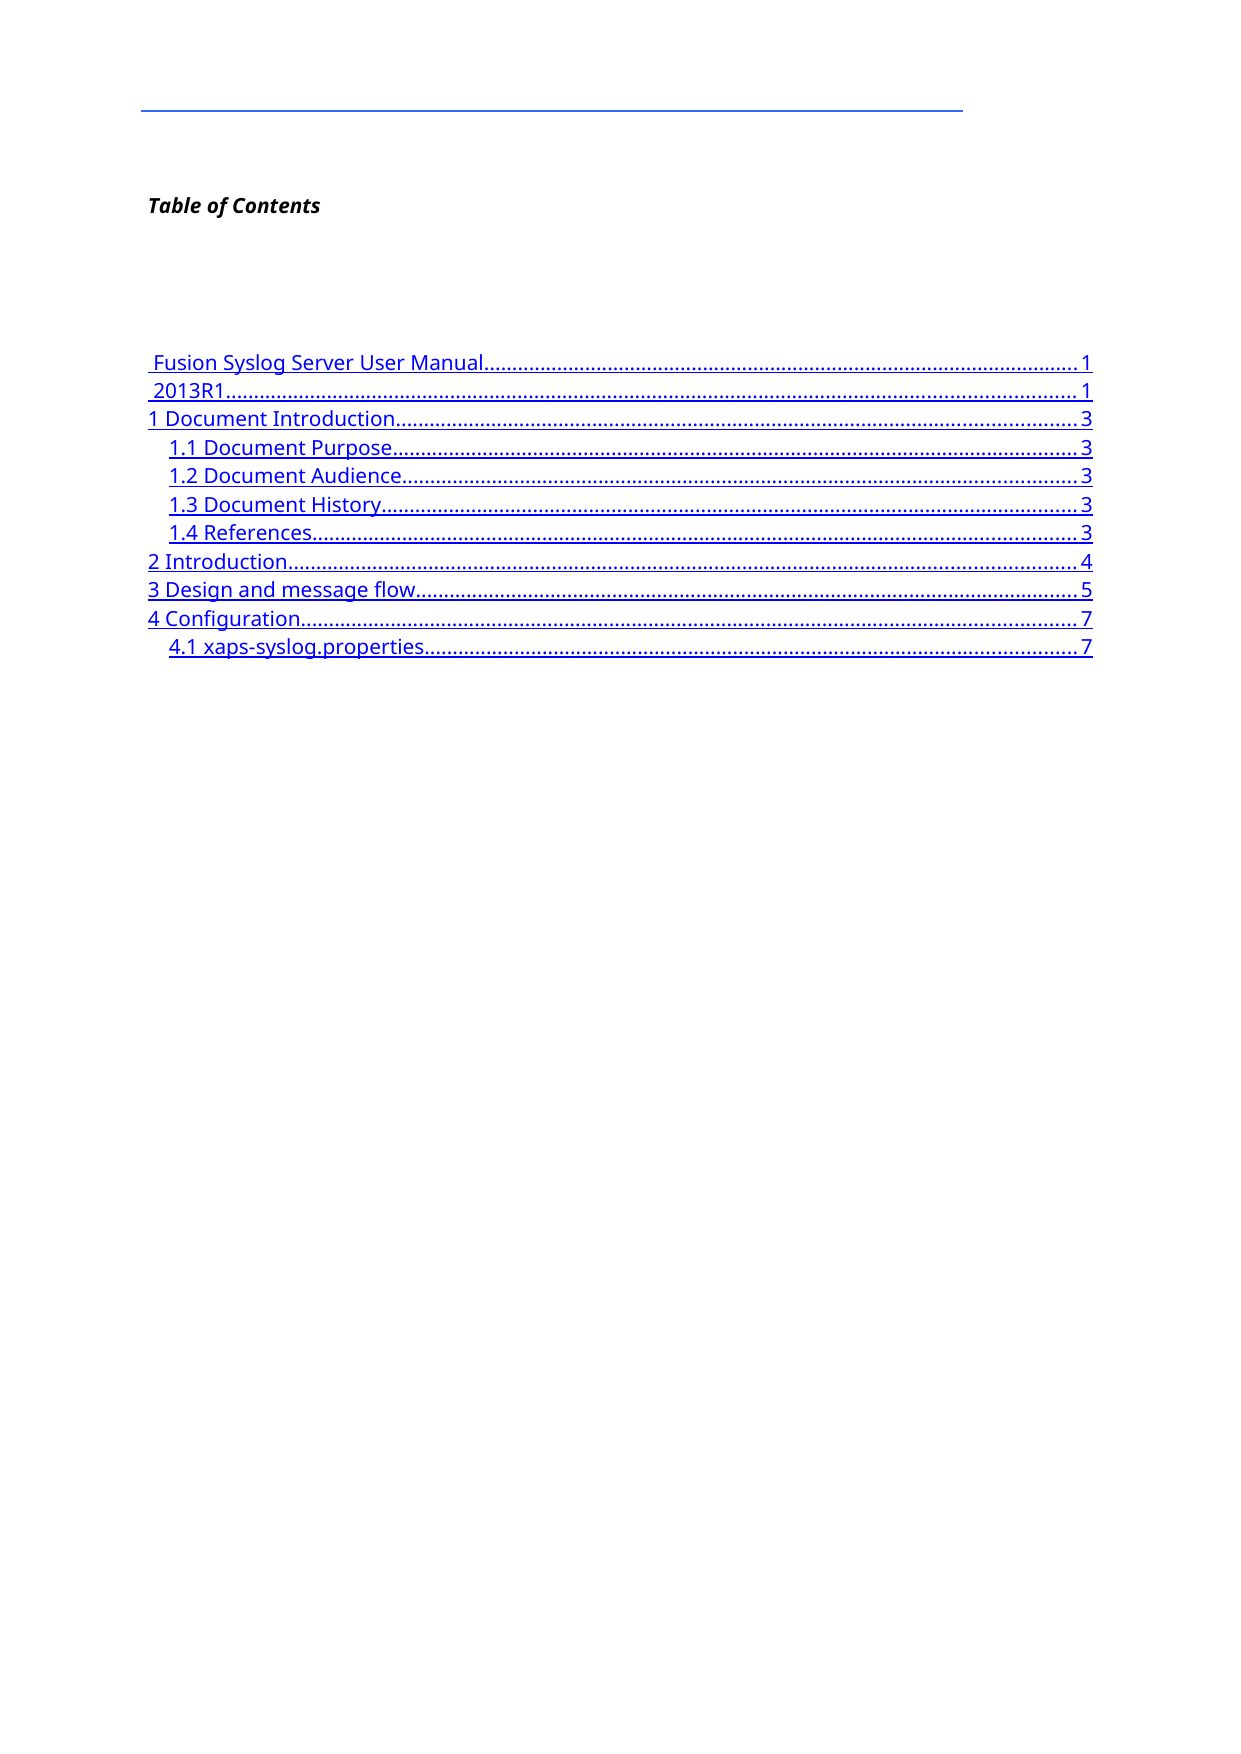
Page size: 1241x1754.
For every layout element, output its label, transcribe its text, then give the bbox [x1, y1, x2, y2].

text 4 Configuration 7 [148, 604, 1092, 628]
text 1.4 References 3 [168, 518, 1092, 542]
text [168, 543, 1092, 547]
text [168, 657, 1092, 661]
text Table of Contents [148, 191, 1092, 219]
text 1.3 Document History 3 [168, 490, 1092, 514]
text Fusion Syslog Server User Manual 1 [148, 348, 1092, 372]
text 3 Design and message flow 5 [148, 575, 1092, 599]
text 1.2 Document Audience 3 [168, 461, 1092, 486]
text 2 Introduction 4 [148, 547, 1092, 571]
text 4.1 xaps-syslog.properties 7 [168, 632, 1092, 656]
text 1.1 Document Purpose 3 [168, 433, 1092, 457]
text 1 Document Introduction 3 [148, 404, 1092, 429]
text 2013R1 1 [148, 376, 1092, 400]
